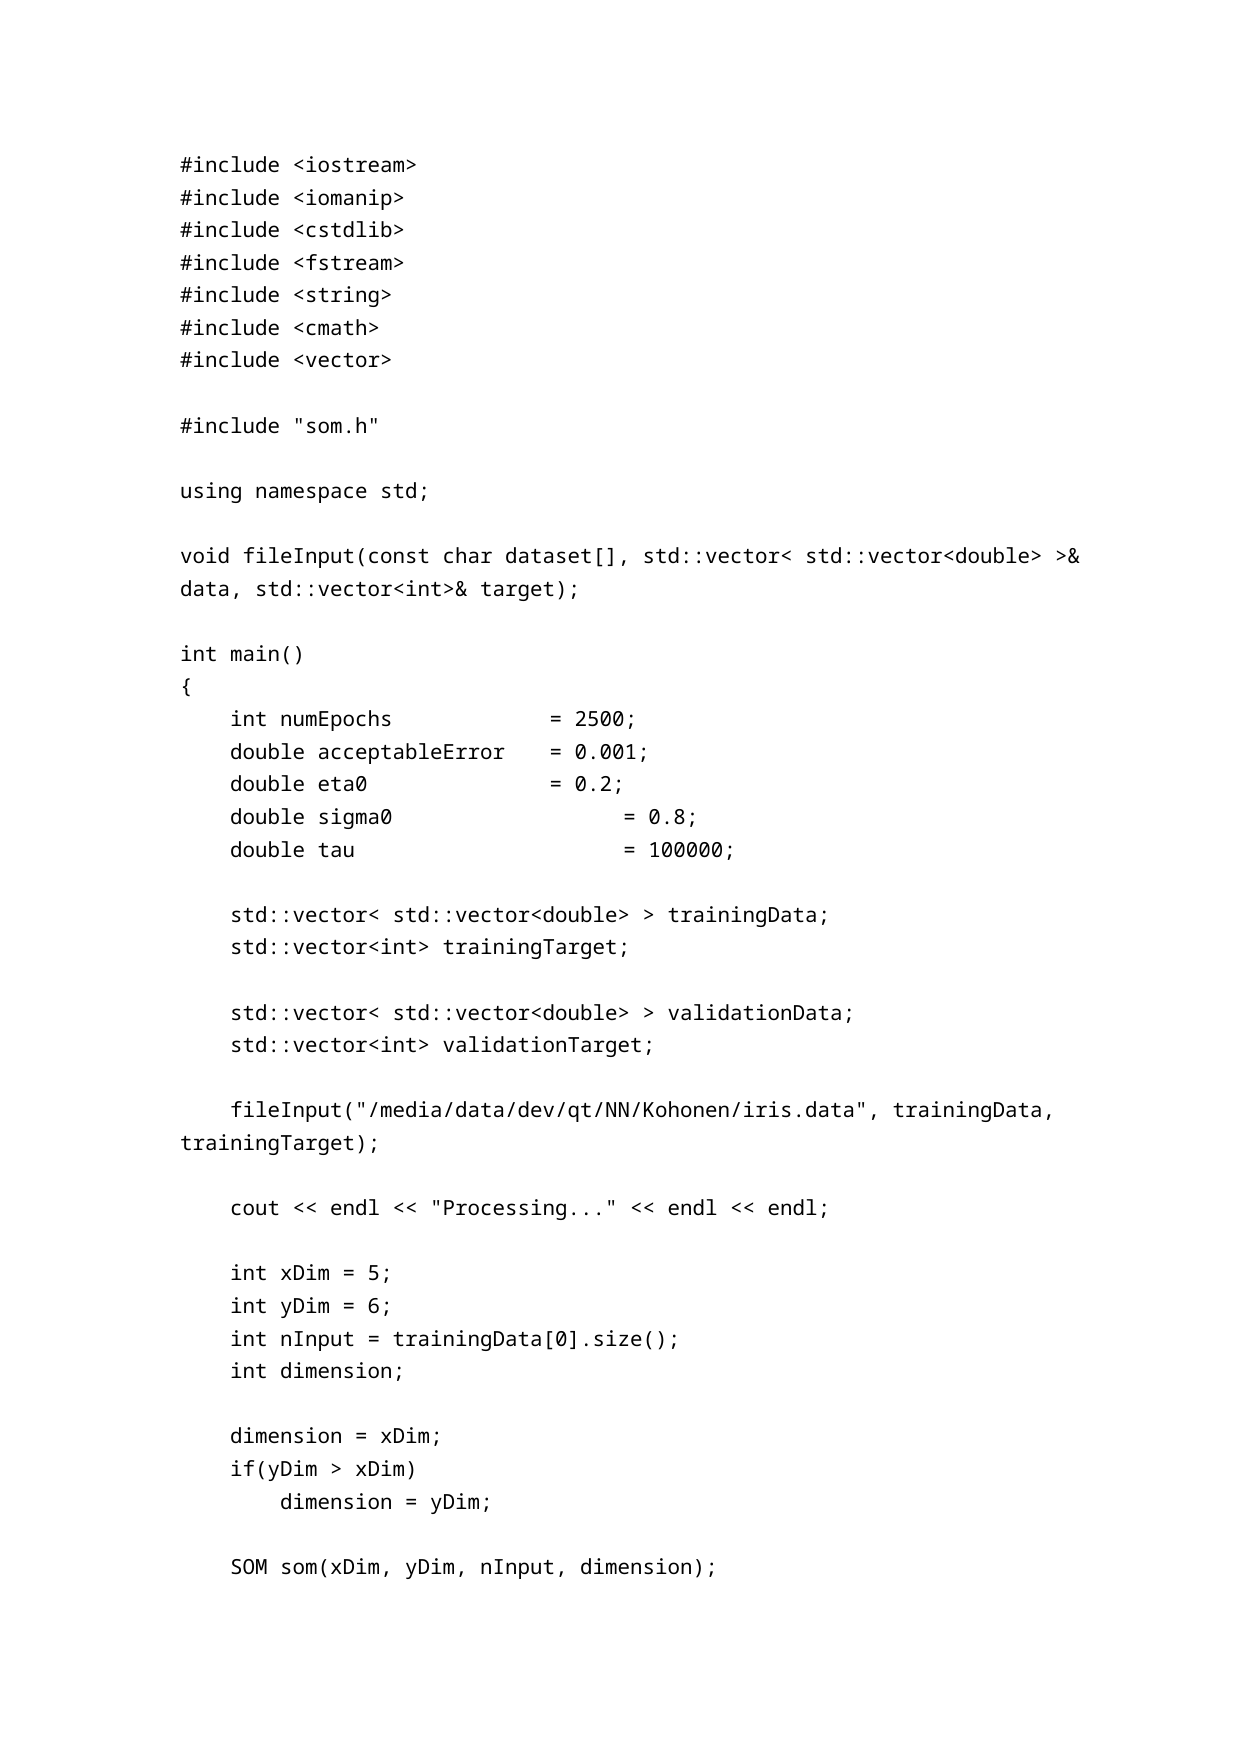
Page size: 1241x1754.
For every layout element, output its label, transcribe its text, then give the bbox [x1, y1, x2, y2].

text std::vector<int> validationTarget; [180, 1030, 1091, 1059]
text std::vector<int> trainingTarget; [180, 932, 1091, 961]
text { [180, 672, 1091, 700]
text #include <cmath> [180, 313, 1091, 341]
text dimension = yDim; [180, 1487, 1091, 1515]
text int xDim = 5; [180, 1258, 1091, 1287]
text int dimension; [180, 1356, 1091, 1385]
text fileInput("/media/data/dev/qt/NN/Kohonen/iris.data", trainingData, trainingTarget); [180, 1096, 1091, 1157]
text double sigma0 = 0.8; [180, 802, 1091, 831]
text int main() [180, 639, 1091, 667]
text #include <iostream> [180, 150, 1091, 178]
text #include <cstdlib> [180, 215, 1091, 244]
text int yDim = 6; [180, 1291, 1091, 1319]
text void fileInput(const char dataset[], std::vector< std::vector<double> >& data, std::vector<int>& target); [180, 541, 1091, 602]
text double tau = 100000; [180, 835, 1091, 863]
text int numEpochs = 2500; [180, 704, 1091, 733]
text std::vector< std::vector<double> > validationData; [180, 998, 1091, 1026]
text if(yDim > xDim) [180, 1454, 1091, 1483]
text using namespace std; [180, 476, 1091, 504]
text SOM som(xDim, yDim, nInput, dimension); [180, 1552, 1091, 1580]
text double eta0 = 0.2; [180, 769, 1091, 798]
text #include <vector> [180, 346, 1091, 374]
text int nInput = trainingData[0].size(); [180, 1324, 1091, 1352]
text #include "som.h" [180, 411, 1091, 439]
text #include <string> [180, 280, 1091, 309]
text dimension = xDim; [180, 1422, 1091, 1450]
text #include <iomanip> [180, 183, 1091, 211]
text cout << endl << "Processing..." << endl << endl; [180, 1193, 1091, 1222]
text std::vector< std::vector<double> > trainingData; [180, 900, 1091, 928]
text #include <fstream> [180, 248, 1091, 276]
text double acceptableError = 0.001; [180, 737, 1091, 765]
